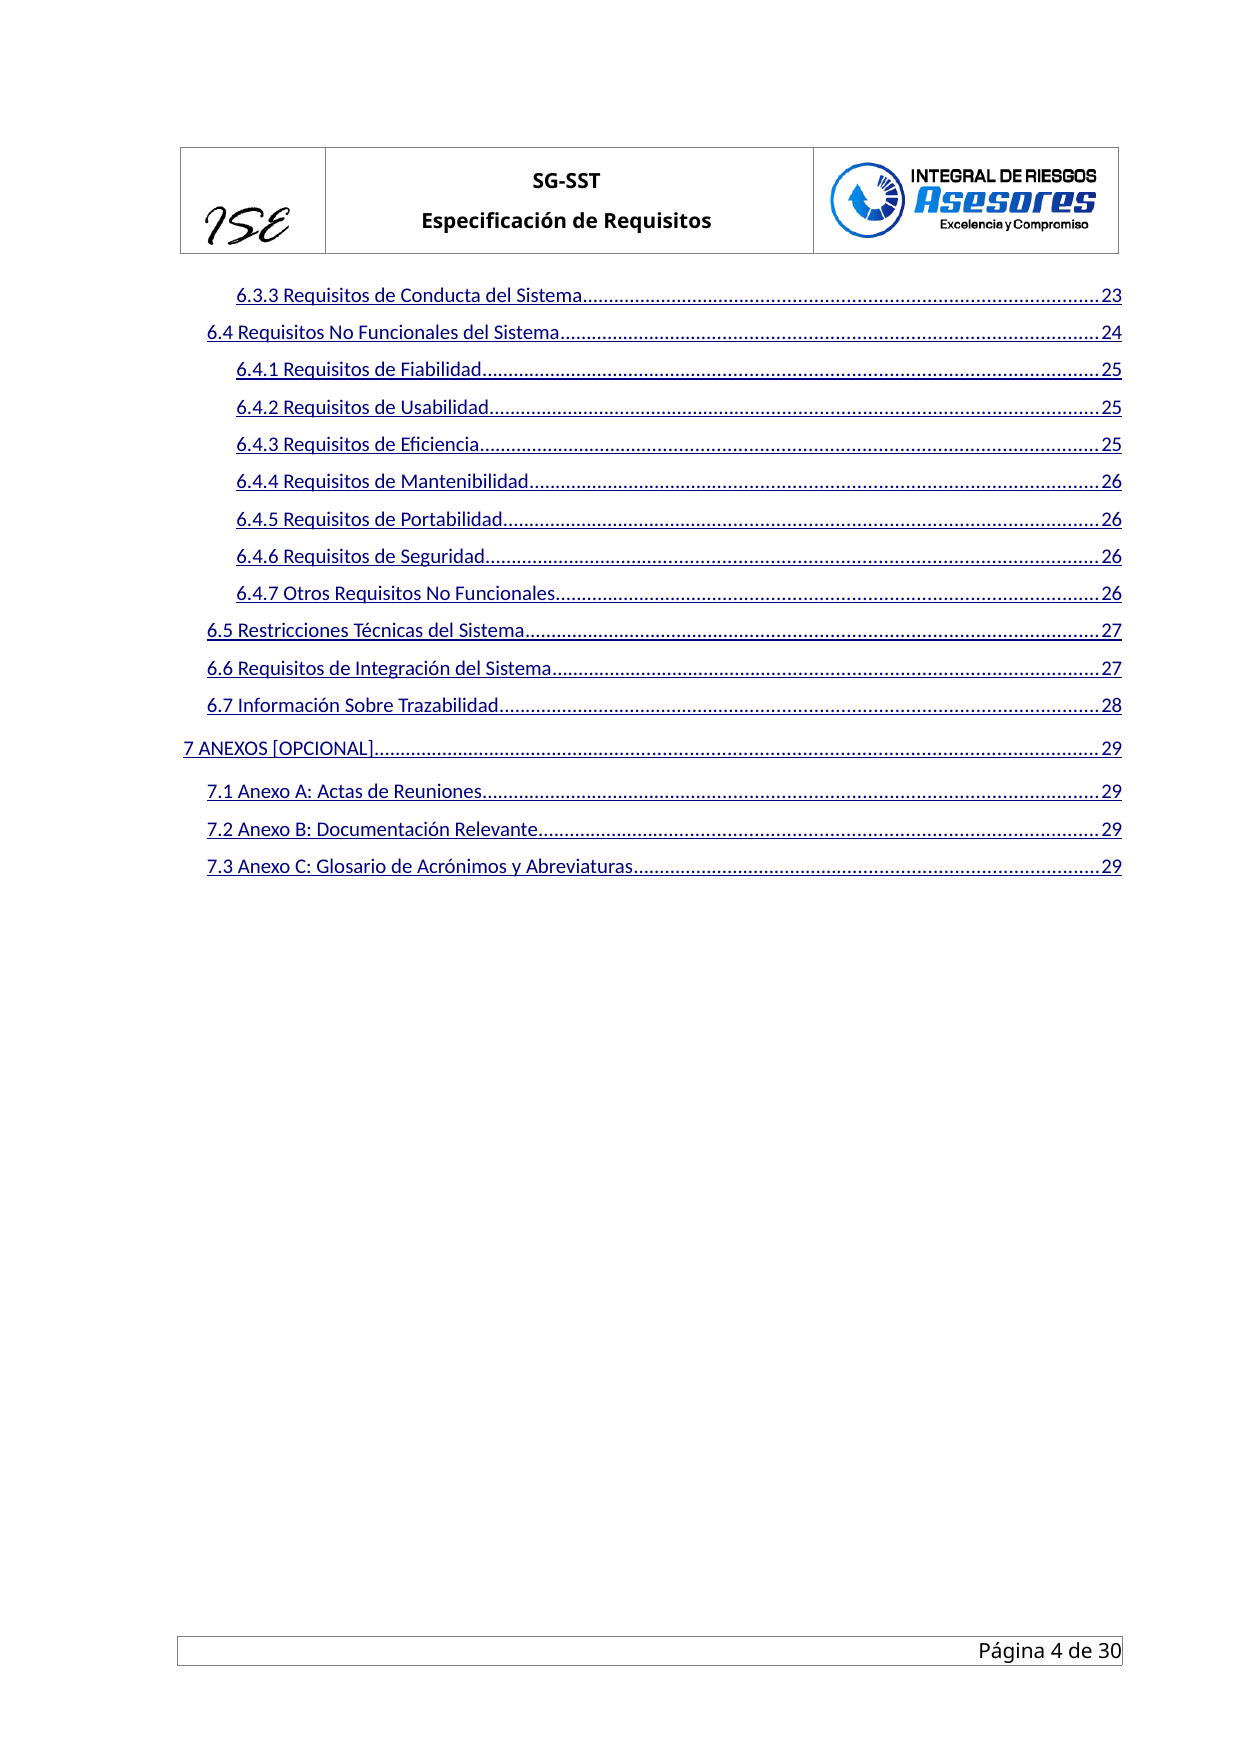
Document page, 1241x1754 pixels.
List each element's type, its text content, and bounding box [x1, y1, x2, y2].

text 6.4.3 Requisitos de Eficiencia 25 [236, 431, 1122, 453]
text 6.3.3 Requisitos de Conducta del Sistema 23 [236, 282, 1122, 304]
text 6.4.1 Requisitos de Fiabilidad 25 [236, 357, 1122, 378]
text 7.2 Anexo B: Documentación Relevante 29 [207, 816, 1122, 838]
text 6.6 Requisitos de Integración del Sistema 27 [207, 655, 1122, 677]
text 6.5 Restricciones Técnicas del Sistema 27 [207, 618, 1122, 639]
text 7 ANEXOS [OPCIONAL] 29 [183, 735, 1122, 757]
text 6.4.6 Requisitos de Seguridad 26 [236, 543, 1122, 565]
text 6.4.2 Requisitos de Usabilidad 25 [236, 394, 1122, 416]
text 6.4.7 Otros Requisitos No Funcionales 26 [236, 580, 1122, 602]
text 7.1 Anexo A: Actas de Reuniones 29 [207, 778, 1122, 800]
text 6.4.4 Requisitos de Mantenibilidad 26 [236, 468, 1122, 490]
text 6.7 Información Sobre Trazabilidad 28 [207, 692, 1122, 714]
text 6.4.5 Requisitos de Portabilidad 26 [236, 506, 1122, 528]
text 6.4 Requisitos No Funcionales del Sistema 24 [207, 319, 1122, 341]
text 7.3 Anexo C: Glosario de Acrónimos y Abreviaturas 29 [207, 853, 1122, 875]
